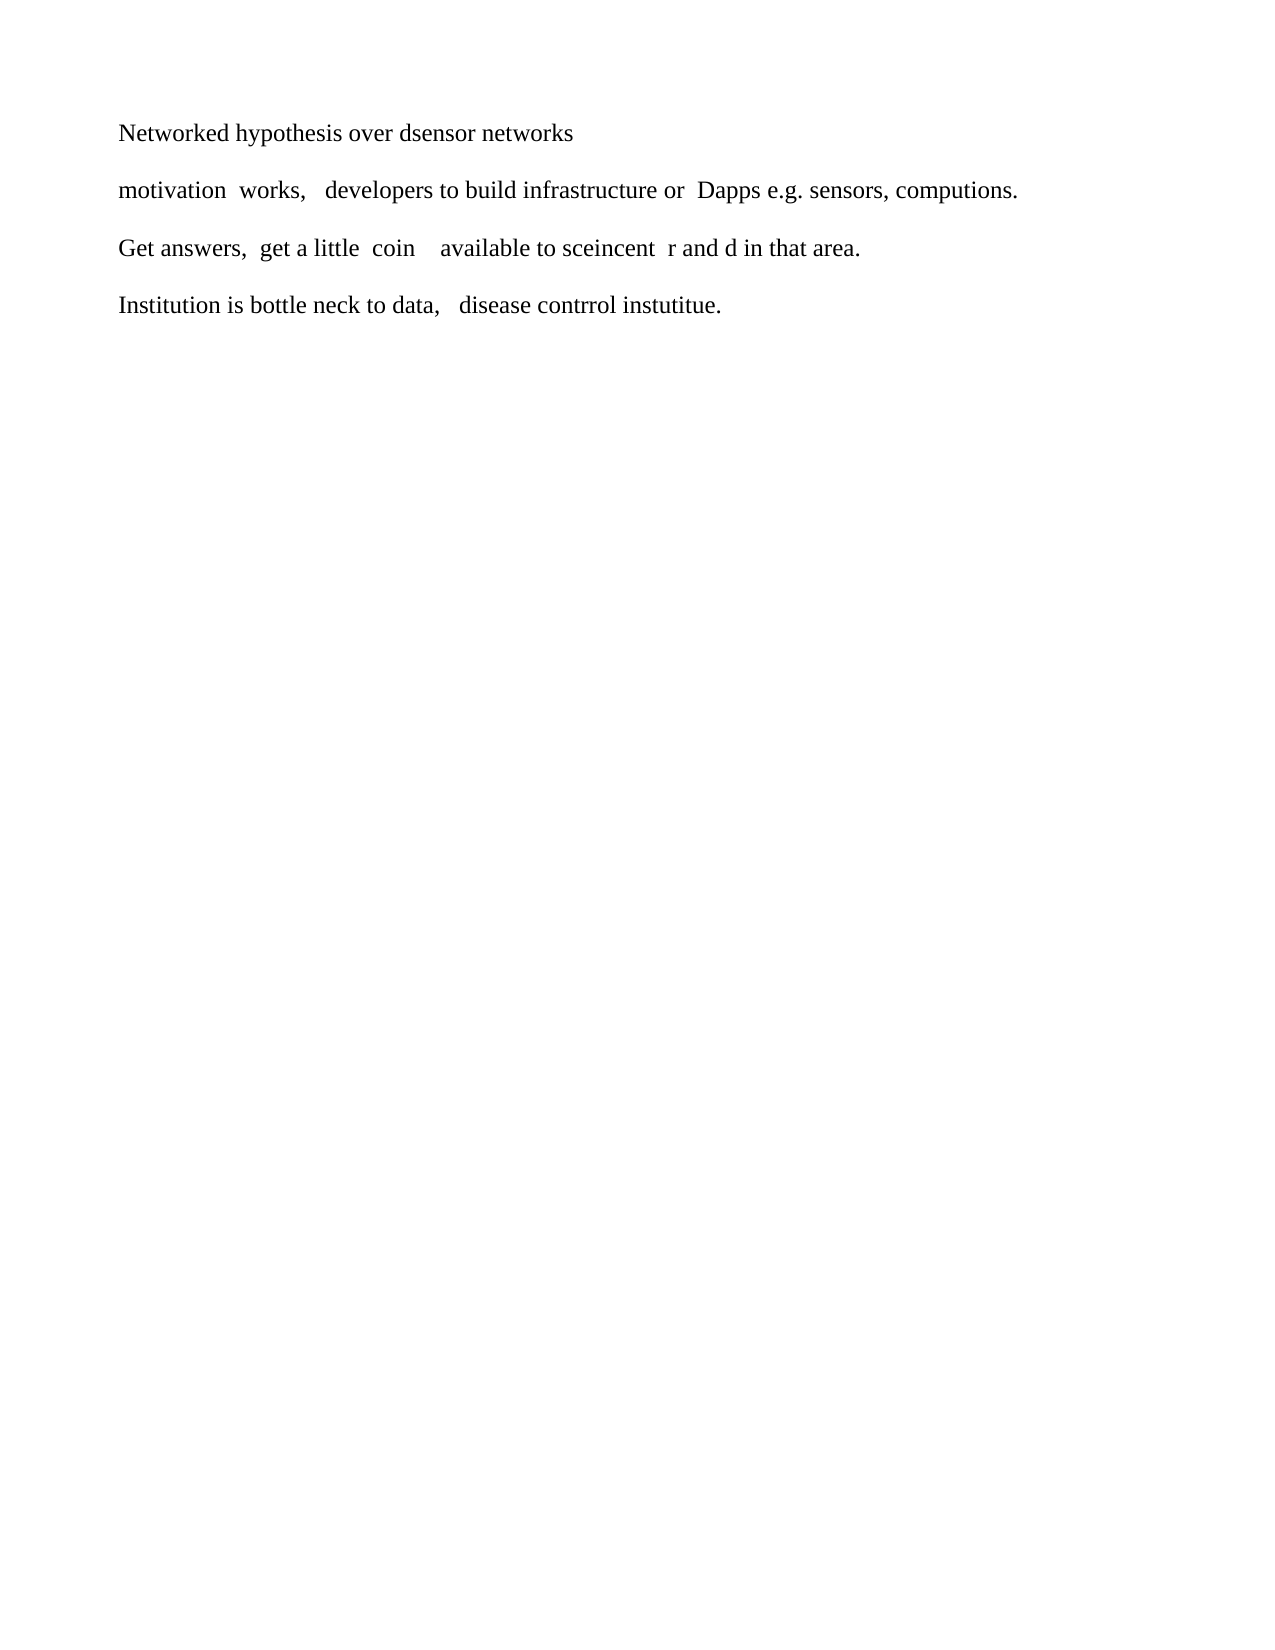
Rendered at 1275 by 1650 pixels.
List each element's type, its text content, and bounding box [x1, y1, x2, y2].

text Networked hypothesis over dsensor networks [118, 118, 1157, 147]
text motivation works, developers to build infrastructure or Dapps e.g. sensors, computions. [118, 176, 1157, 204]
text Get answers, get a little coin available to sceincent r and d in that area. [118, 233, 1157, 262]
text Institution is bottle neck to data, disease contrrol instutitue. [118, 291, 1157, 319]
